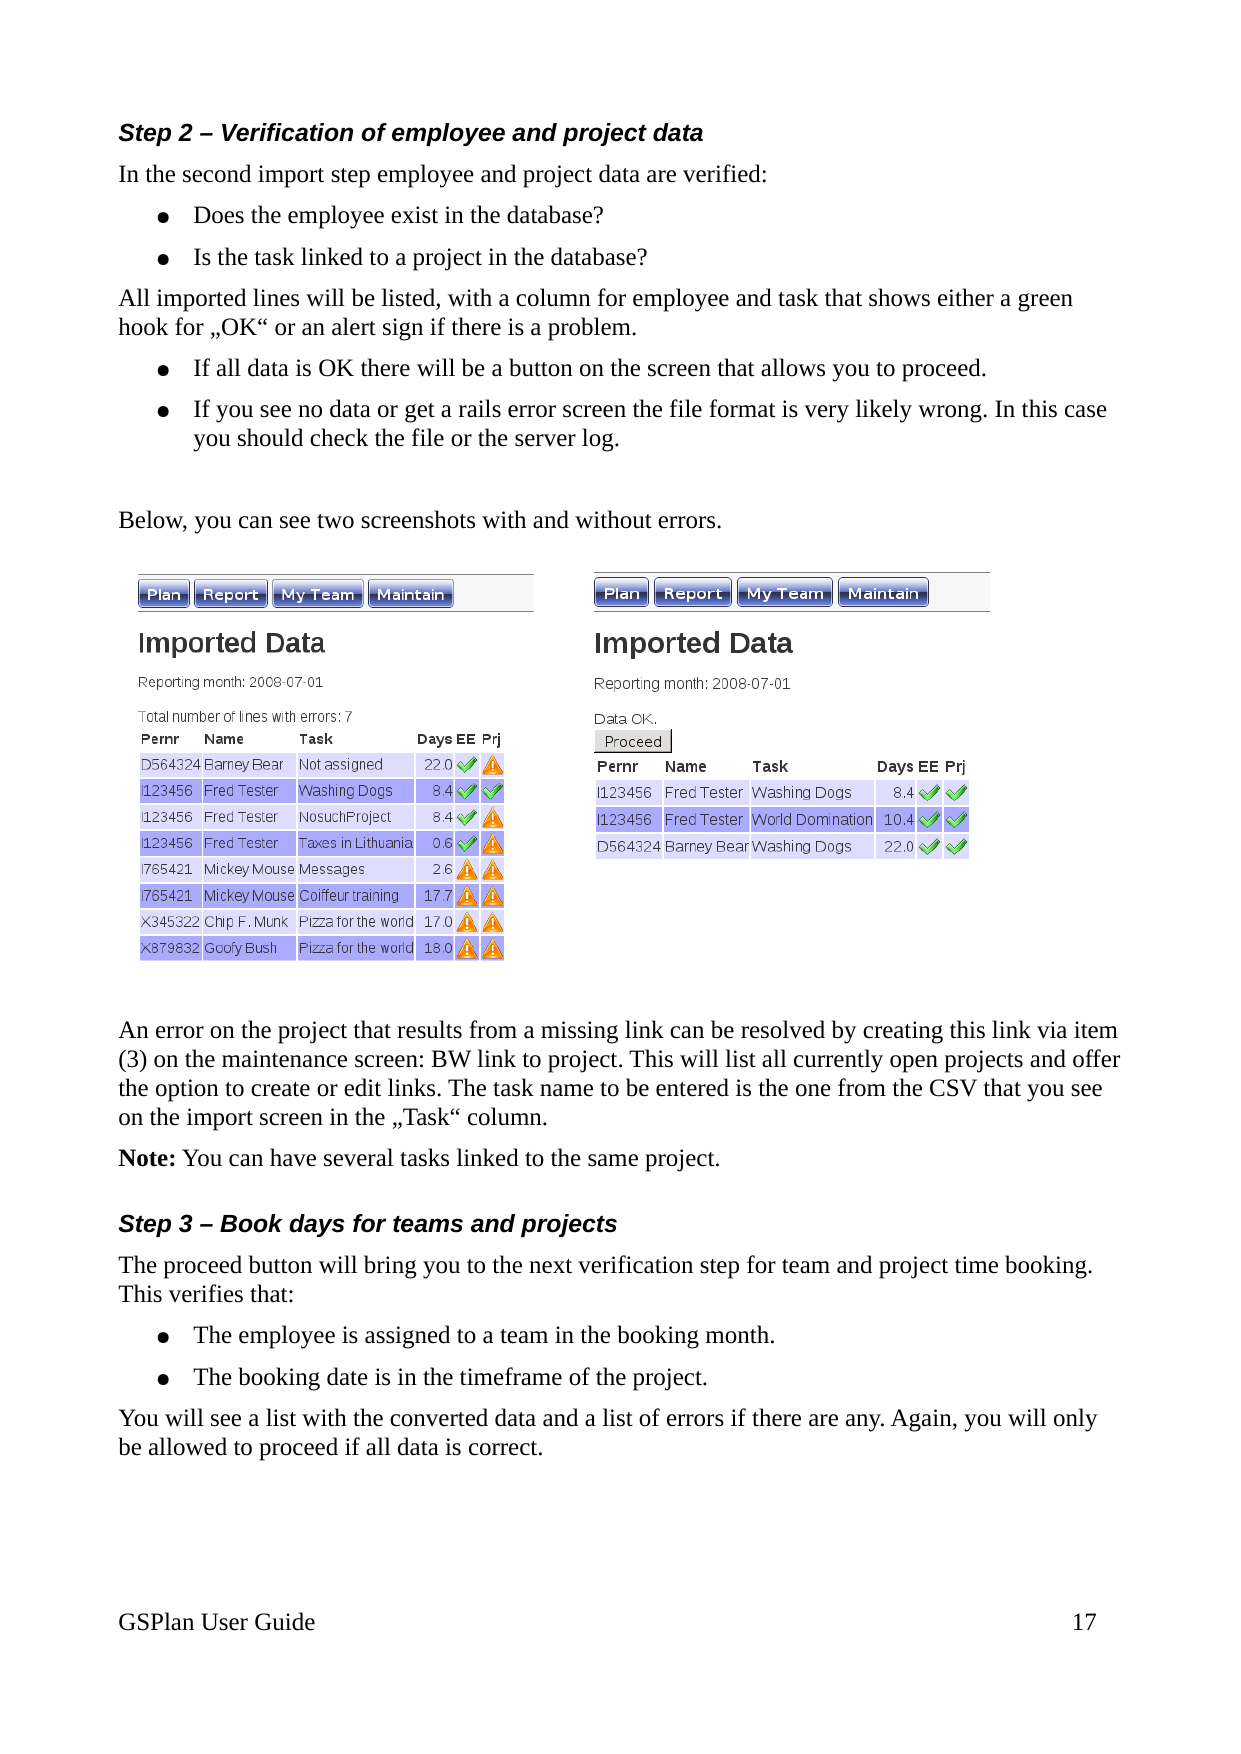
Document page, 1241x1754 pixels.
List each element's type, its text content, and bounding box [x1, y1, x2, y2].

list If all data is OK there will be a button on the screen that allows you to proceed. [156, 353, 1122, 382]
text You will see a list with the converted data and a list of errors if there are any. Again, you will only be allowed to proceed if all data is correct. [118, 1403, 1122, 1460]
text An error on the project that results from a missing link can be resolved by creating this link via item (3) on the maintenance screen: BW link to project. This will list all currently open projects and offer the option to create or edit links. The task name to be entered is the one from the CSV that you see on the import screen in the „Task“ column. [118, 1016, 1122, 1131]
text In the second import step employee and project data are verified: [118, 159, 1122, 188]
text Below, you can see two screenshots with and without errors. [118, 505, 1122, 534]
list Does the employee exist in the database? [156, 200, 1122, 229]
list If you see no data or get a rails error screen the file format is very likely wrong. In this case you should check the file or the server log. [156, 394, 1122, 452]
subtitle Step 3 – Book days for teams and projects [118, 1209, 1122, 1238]
text The proceed button will bring you to the next verification step for team and project time booking. This verifies that: [118, 1250, 1122, 1308]
list The booking date is in the timeframe of the project. [156, 1362, 1122, 1390]
list The employee is assigned to a team in the booking month. [156, 1320, 1122, 1349]
list Is the task linked to a project in the database? [156, 242, 1122, 270]
picture [588, 566, 990, 878]
text Note: You can have several tasks linked to the same project. [118, 1143, 1122, 1172]
picture [132, 565, 534, 975]
subtitle Step 2 – Verification of employee and project data [118, 118, 1122, 147]
text All imported lines will be listed, with a column for employee and task that shows either a green hook for „OK“ or an alert sign if there is a problem. [118, 283, 1122, 340]
